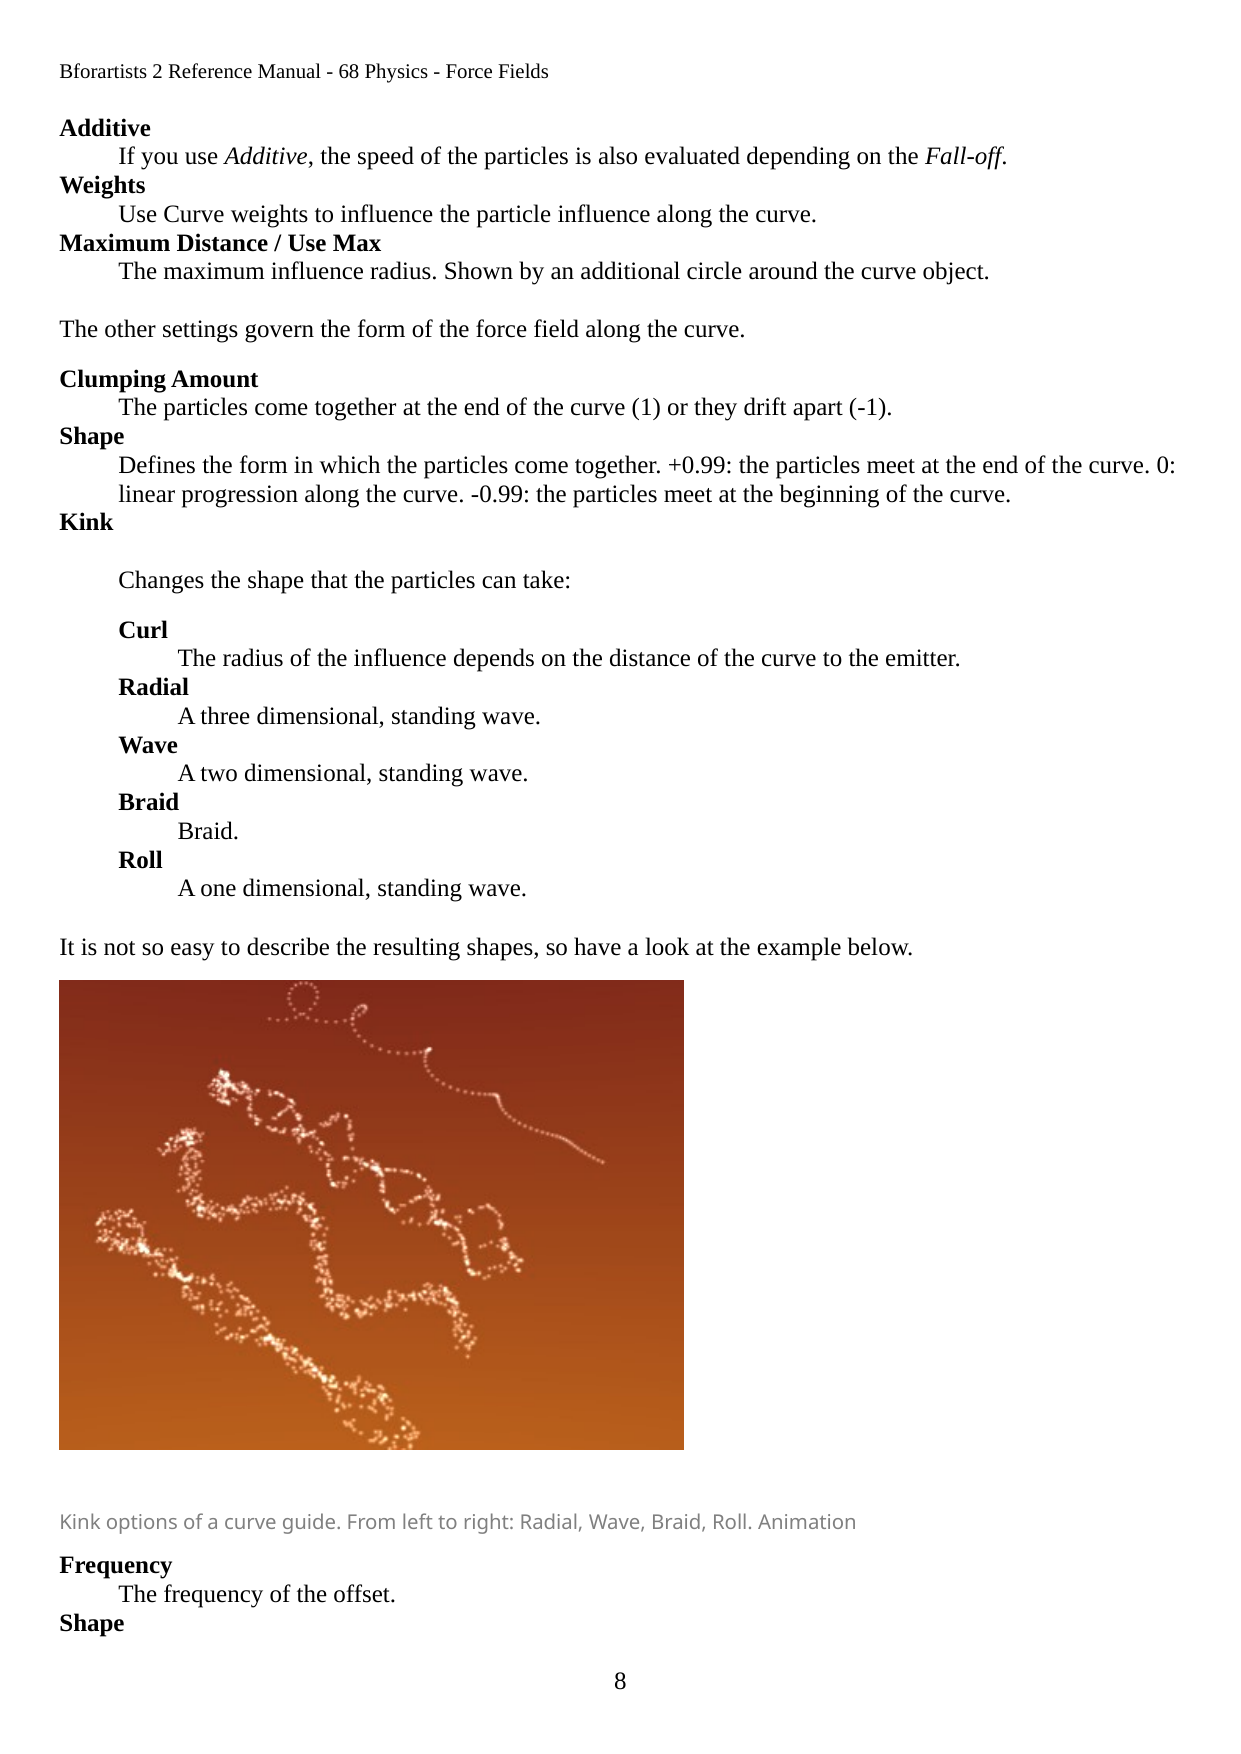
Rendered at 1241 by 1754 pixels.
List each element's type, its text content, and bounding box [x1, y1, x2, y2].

subtitle Shape [59, 421, 1181, 450]
list Defines the form in which the particles come together. +0.99: the particles meet at the end of the curve. 0: linear progression along the curve. -0.99: the particles meet at the beginning of the curve. [118, 450, 1181, 507]
subtitle Shape [59, 1608, 1181, 1636]
list A one dimensional, standing wave. [177, 873, 1181, 902]
text Changes the shape that the particles can take: [118, 566, 1181, 594]
list The particles come together at the end of the curve (1) or they drift apart (-1). [118, 392, 1181, 421]
list A two dimensional, standing wave. [177, 758, 1181, 787]
subtitle Roll [118, 845, 1181, 873]
text It is not so easy to describe the resulting shapes, so have a look at the example below. [59, 932, 1181, 960]
picture [59, 980, 684, 1450]
list The frequency of the offset. [118, 1579, 1181, 1608]
subtitle Kink [59, 507, 1181, 536]
subtitle Additive [59, 113, 1181, 141]
subtitle Clumping Amount [59, 364, 1181, 392]
subtitle Frequency [59, 1550, 1181, 1579]
list The maximum influence radius. Shown by an additional circle around the curve object. [118, 256, 1181, 285]
list The radius of the influence depends on the distance of the curve to the emitter. [177, 643, 1181, 672]
list A three dimensional, standing wave. [177, 701, 1181, 730]
subtitle Radial [118, 672, 1181, 701]
text The other settings govern the form of the force field along the curve. [59, 314, 1181, 343]
subtitle Curl [118, 615, 1181, 643]
list Braid. [177, 816, 1181, 845]
subtitle Maximum Distance / Use Max [59, 228, 1181, 256]
list If you use Additive, the speed of the particles is also evaluated depending on the Fall-off. [118, 141, 1181, 170]
list Use Curve weights to influence the particle influence along the curve. [118, 199, 1181, 228]
text Kink options of a curve guide. From left to right: Radial, Wave, Braid, Roll. Animation [59, 1504, 1181, 1536]
subtitle Weights [59, 170, 1181, 199]
subtitle Wave [118, 730, 1181, 758]
subtitle Braid [118, 787, 1181, 816]
